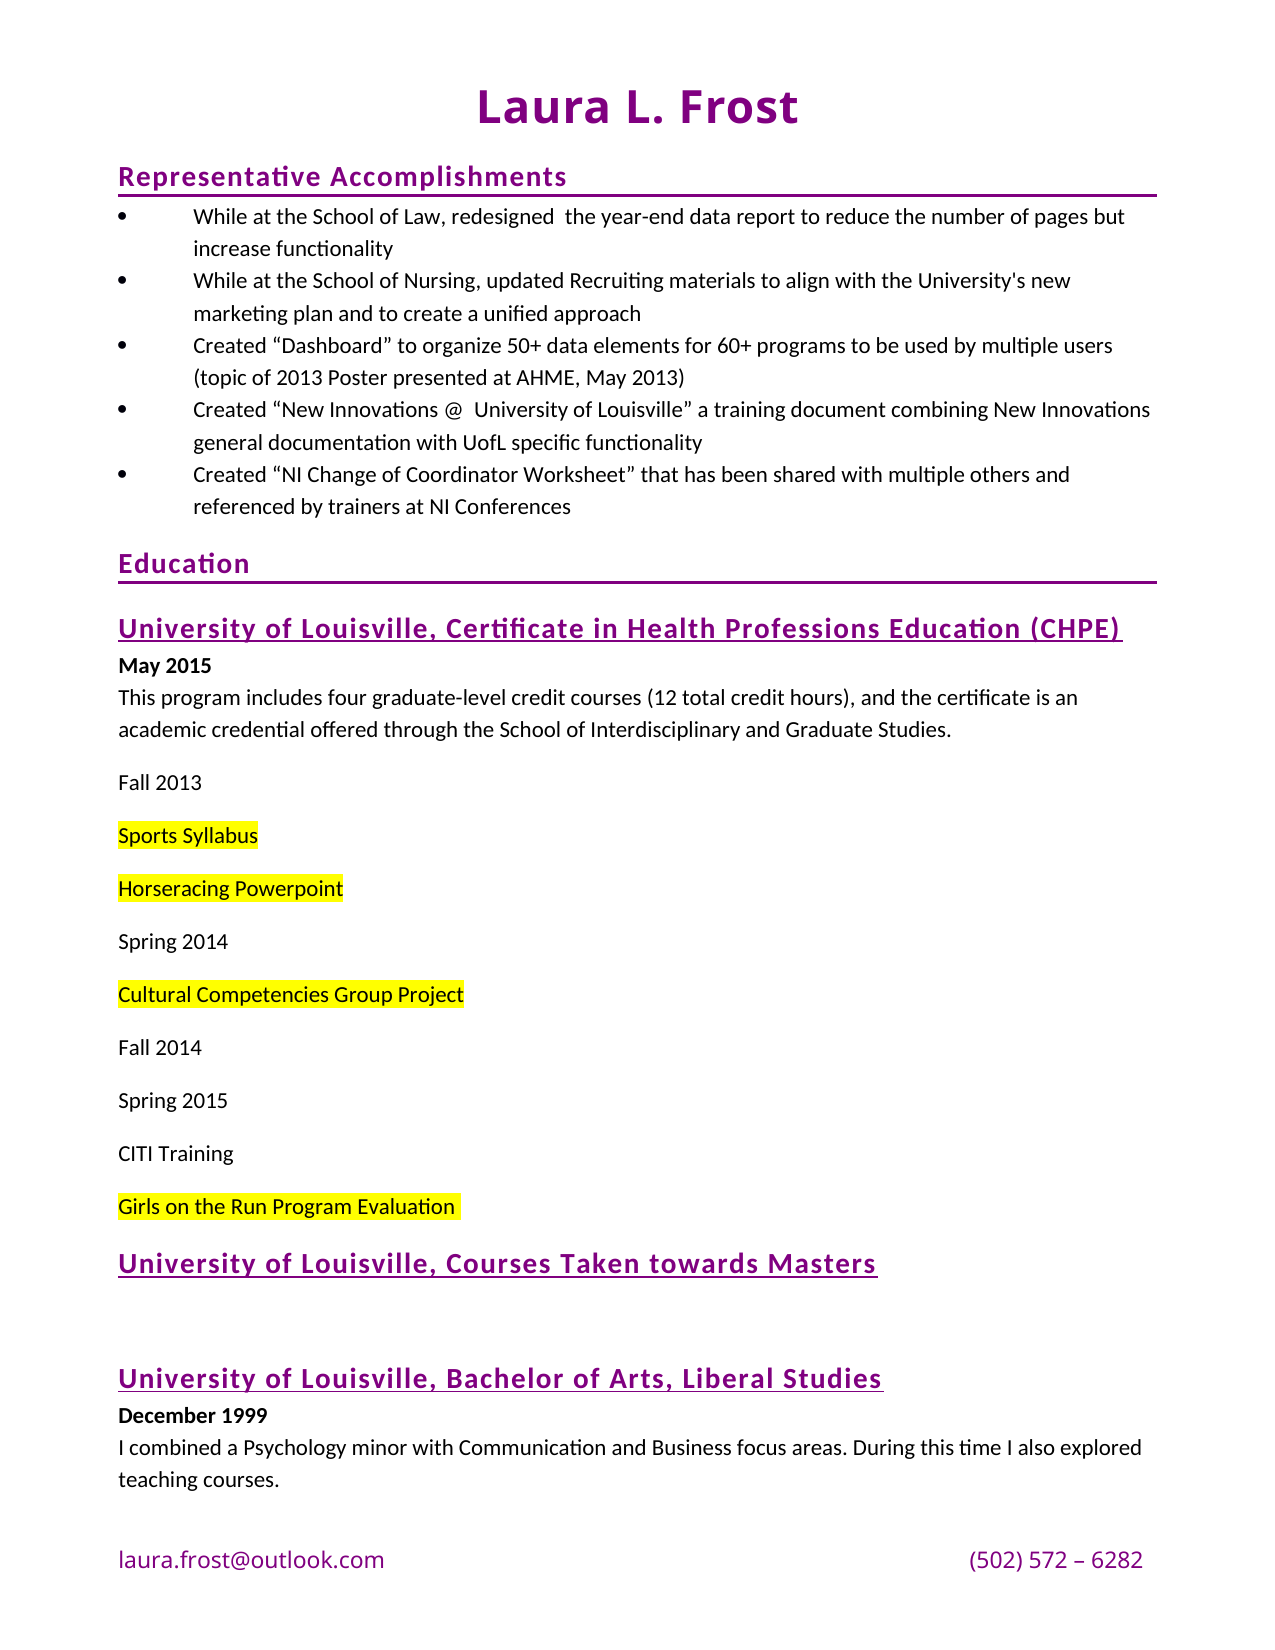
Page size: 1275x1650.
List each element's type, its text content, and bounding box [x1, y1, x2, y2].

list Created “New Innovations @ University of Louisville” a training document combining New Innovations general documentation with UofL specific functionality [118, 395, 1157, 456]
list Created “NI Change of Coordinator Worksheet” that has been shared with multiple others and referenced by trainers at NI Conferences [118, 460, 1157, 520]
subtitle Representative Accomplishments [118, 158, 1157, 194]
text Fall 2013 [118, 768, 1157, 796]
subtitle University of Louisville, Certificate in Health Professions Education (CHPE) [118, 610, 1157, 646]
text Fall 2014 [118, 1033, 1157, 1061]
text May 2015 This program includes four graduate-level credit courses (12 total credit hours), and the certificate is an academic credential offered through the School of Interdisciplinary and Graduate Studies. [118, 651, 1157, 743]
list While at the School of Law, redesigned the year-end data report to reduce the number of pages but increase functionality [118, 202, 1157, 262]
text Horseracing Powerpoint [118, 874, 1157, 902]
text Spring 2015 [118, 1086, 1157, 1114]
subtitle University of Louisville, Bachelor of Arts, Liberal Studies [118, 1360, 1157, 1396]
text Spring 2014 [118, 927, 1157, 955]
text Cultural Competencies Group Project [118, 980, 1157, 1008]
list While at the School of Nursing, updated Recruiting materials to align with the University's new marketing plan and to create a unified approach [118, 267, 1157, 327]
subtitle Education [118, 545, 1157, 581]
text December 1999 I combined a Psychology minor with Communication and Business focus areas. During this time I also explored teaching courses. [118, 1401, 1157, 1493]
text Girls on the Run Program Evaluation [118, 1192, 1157, 1220]
subtitle University of Louisville, Courses Taken towards Masters [118, 1245, 1157, 1281]
text Sports Syllabus [118, 821, 1157, 849]
text CITI Training [118, 1139, 1157, 1167]
list Created “Dashboard” to organize 50+ data elements for 60+ programs to be used by multiple users (topic of 2013 Poster presented at AHME, May 2013) [118, 331, 1157, 391]
